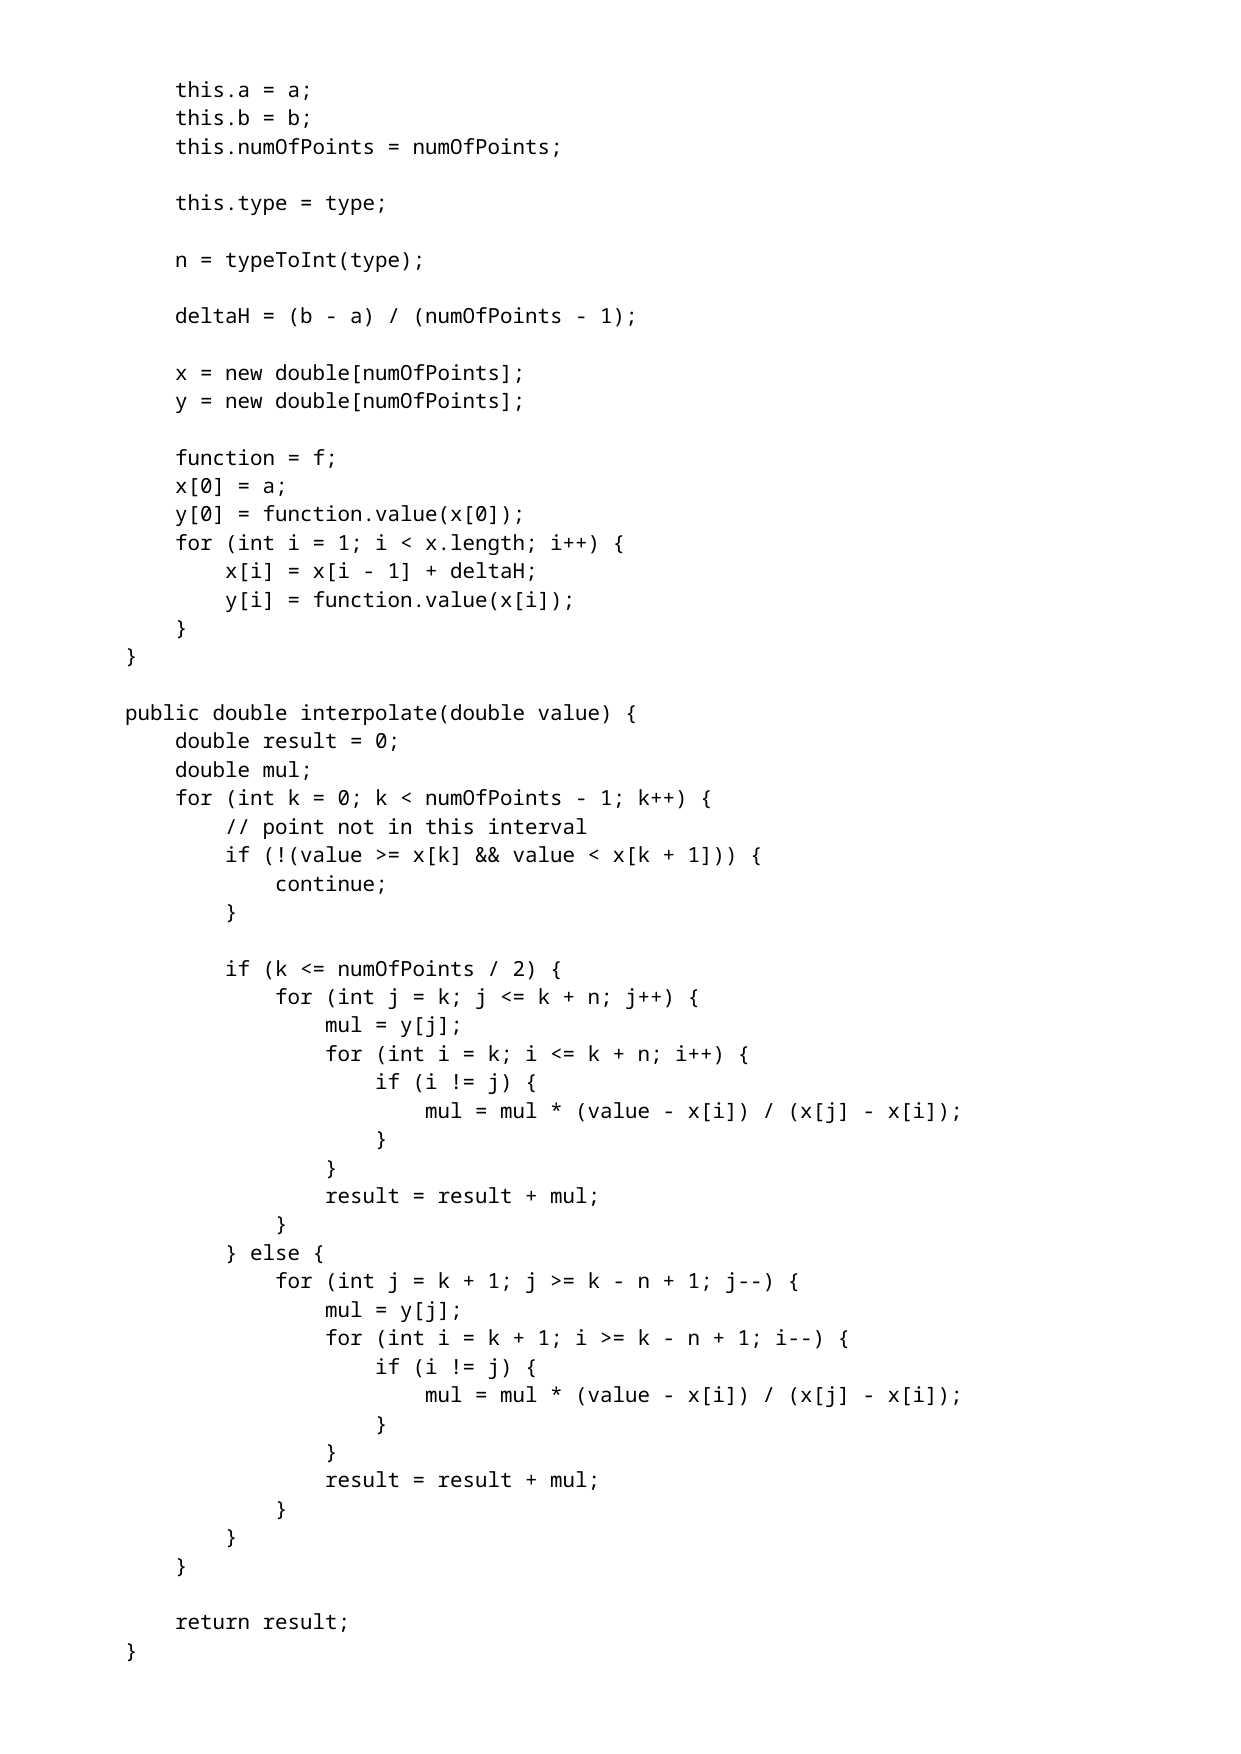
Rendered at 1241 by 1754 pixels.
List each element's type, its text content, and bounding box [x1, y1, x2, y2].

text if (k <= numOfPoints / 2) { [75, 954, 1165, 982]
text double mul; [75, 755, 1165, 783]
text y[i] = function.value(x[i]); [75, 585, 1165, 613]
text continue; [75, 869, 1165, 897]
text for (int k = 0; k < numOfPoints - 1; k++) { [75, 783, 1165, 812]
text this.numOfPoints = numOfPoints; [75, 132, 1165, 160]
text n = typeToInt(type); [75, 245, 1165, 273]
text public double interpolate(double value) { [75, 698, 1165, 727]
text x[0] = a; [75, 471, 1165, 499]
text if (i != j) { [75, 1067, 1165, 1096]
text if (!(value >= x[k] && value < x[k + 1])) { [75, 840, 1165, 869]
text double result = 0; [75, 727, 1165, 755]
text } [75, 1409, 1165, 1437]
text result = result + mul; [75, 1466, 1165, 1494]
text for (int i = k; i <= k + n; i++) { [75, 1039, 1165, 1067]
text } [75, 1437, 1165, 1466]
text if (i != j) { [75, 1352, 1165, 1380]
text } [75, 642, 1165, 670]
text } [75, 1124, 1165, 1153]
text } [75, 1494, 1165, 1522]
text mul = y[j]; [75, 1011, 1165, 1039]
text mul = mul * (value - x[i]) / (x[j] - x[i]); [75, 1380, 1165, 1409]
text } [75, 1636, 1165, 1664]
text x = new double[numOfPoints]; [75, 358, 1165, 386]
text } [75, 1209, 1165, 1238]
text this.a = a; [75, 75, 1165, 103]
text } [75, 897, 1165, 926]
text mul = mul * (value - x[i]) / (x[j] - x[i]); [75, 1096, 1165, 1124]
text this.b = b; [75, 103, 1165, 132]
text for (int i = 1; i < x.length; i++) { [75, 528, 1165, 556]
text } [75, 1522, 1165, 1551]
text x[i] = x[i - 1] + deltaH; [75, 556, 1165, 585]
text for (int j = k + 1; j >= k - n + 1; j--) { [75, 1266, 1165, 1295]
text // point not in this interval [75, 812, 1165, 840]
text function = f; [75, 443, 1165, 471]
text y = new double[numOfPoints]; [75, 386, 1165, 414]
text y[0] = function.value(x[0]); [75, 499, 1165, 528]
text mul = y[j]; [75, 1295, 1165, 1323]
text for (int j = k; j <= k + n; j++) { [75, 982, 1165, 1011]
text } else { [75, 1238, 1165, 1266]
text this.type = type; [75, 188, 1165, 217]
text deltaH = (b - a) / (numOfPoints - 1); [75, 301, 1165, 330]
text return result; [75, 1607, 1165, 1636]
text } [75, 1551, 1165, 1579]
text result = result + mul; [75, 1181, 1165, 1209]
text } [75, 1153, 1165, 1181]
text } [75, 613, 1165, 642]
text for (int i = k + 1; i >= k - n + 1; i--) { [75, 1323, 1165, 1352]
